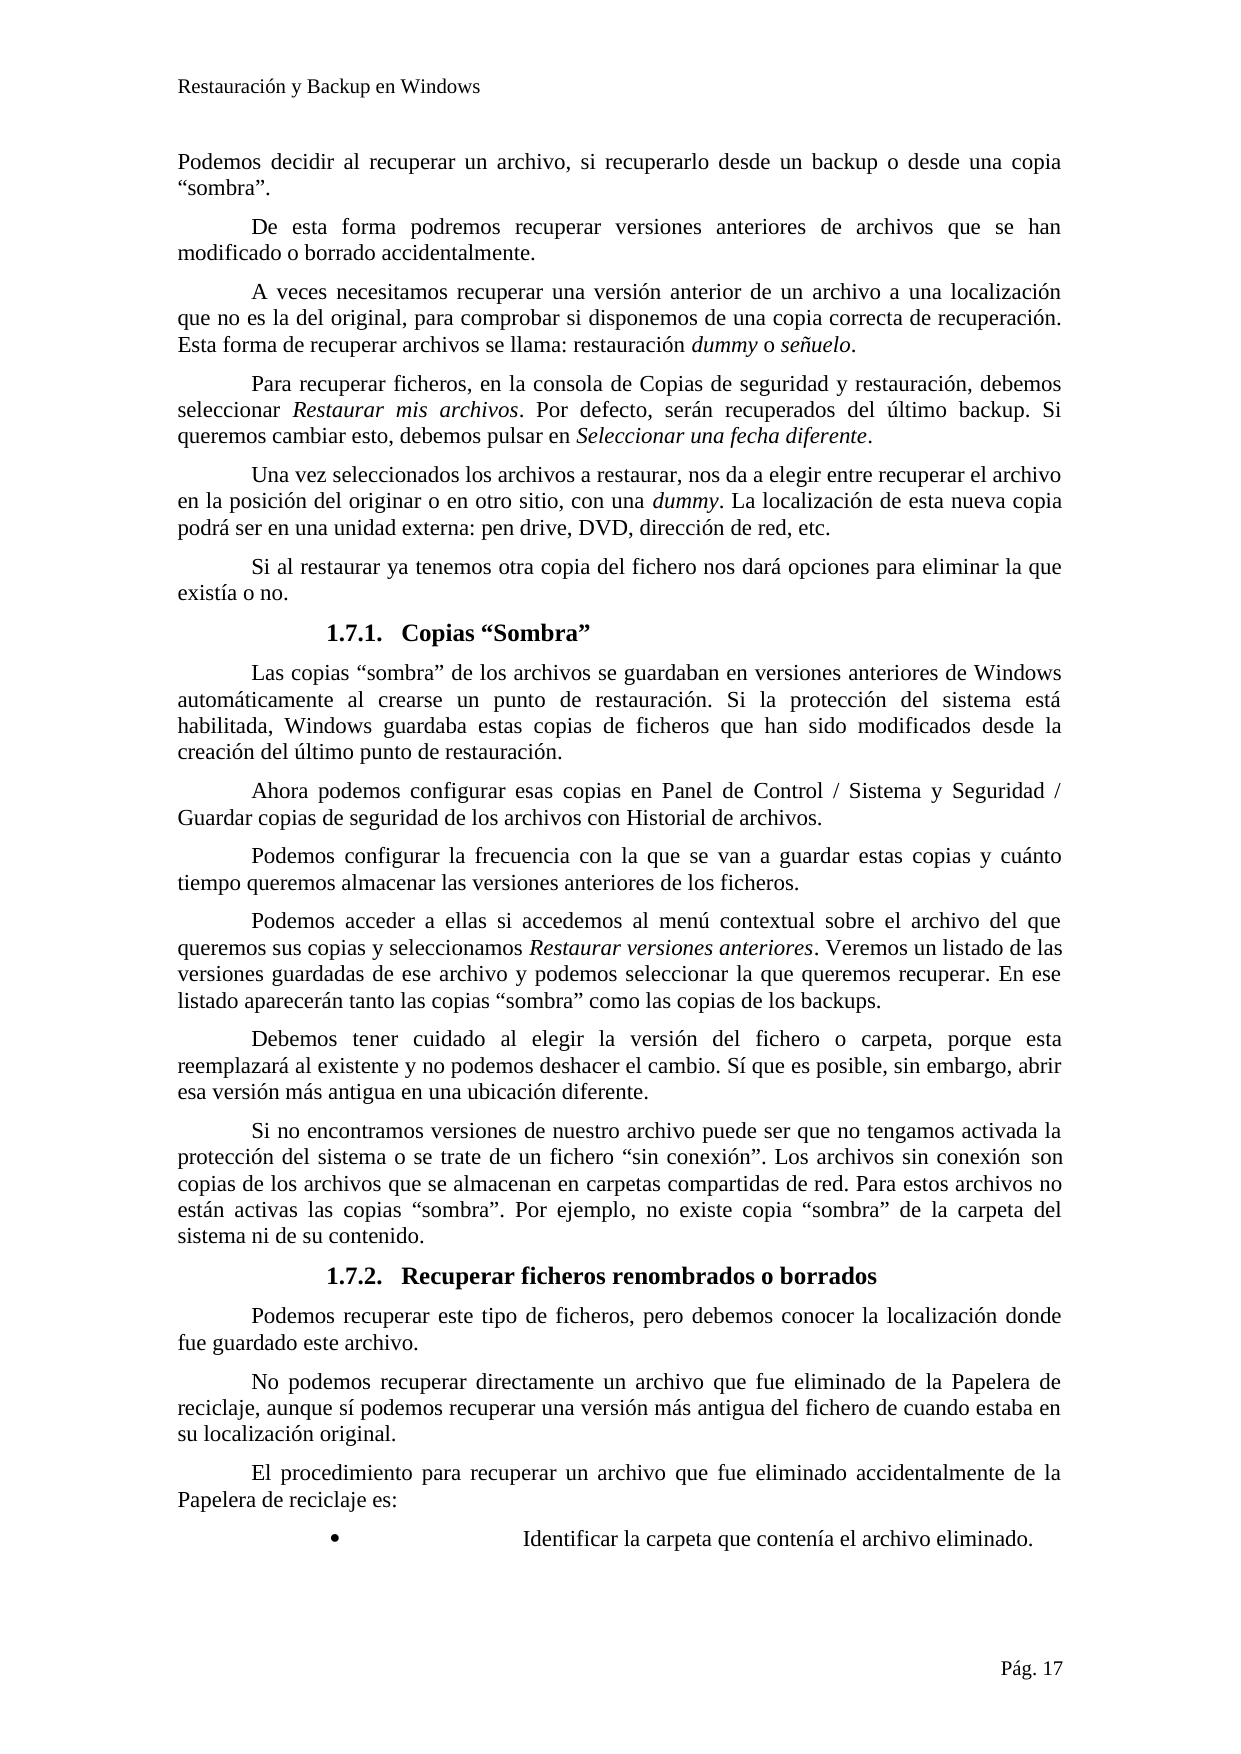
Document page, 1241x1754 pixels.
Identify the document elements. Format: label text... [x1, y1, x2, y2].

text De esta forma podremos recuperar versiones anteriores de archivos que se han modificado o borrado accidentalmente. [177, 213, 1063, 266]
text Si no encontramos versiones de nuestro archivo puede ser que no tengamos activada la protección del sistema o se trate de un fichero “sin conexión”. Los archivos sin conexión son copias de los archivos que se almacenan en carpetas compartidas de red. Para estos archivos no están activas las copias “sombra”. Por ejemplo, no existe copia “sombra” de la carpeta del sistema ni de su contenido. [177, 1117, 1063, 1249]
text Debemos tener cuidado al elegir la versión del fichero o carpeta, porque esta reemplazará al existente y no podemos deshacer el cambio. Sí que es posible, sin embargo, abrir esa versión más antigua en una ubicación diferente. [177, 1026, 1063, 1104]
text A veces necesitamos recuperar una versión anterior de un archivo a una localización que no es la del original, para comprobar si disponemos de una copia correcta de recuperación. Esta forma de recuperar archivos se llama: restauración dummy o señuelo. [177, 278, 1063, 357]
text Podemos recuperar este tipo de ficheros, pero debemos conocer la localización donde fue guardado este archivo. [177, 1303, 1063, 1355]
list Recuperar ficheros renombrados o borrados [326, 1261, 1063, 1290]
text No podemos recuperar directamente un archivo que fue eliminado de la Papelera de reciclaje, aunque sí podemos recuperar una versión más antigua del fichero de cuando estaba en su localización original. [177, 1368, 1063, 1447]
text Podemos configurar la frecuencia con la que se van a guardar estas copias y cuánto tiempo queremos almacenar las versiones anteriores de los ficheros. [177, 842, 1063, 895]
text Las copias “sombra” de los archivos se guardaban en versiones anteriores de Windows automáticamente al crearse un punto de restauración. Si la protección del sistema está habilitada, Windows guardaba estas copias de ficheros que han sido modificados desde la creación del último punto de restauración. [177, 659, 1063, 765]
text El procedimiento para recuperar un archivo que fue eliminado accidentalmente de la Papelera de reciclaje es: [177, 1459, 1063, 1512]
text Si al restaurar ya tenemos otra copia del fichero nos dará opciones para eliminar la que existía o no. [177, 553, 1063, 606]
text Podemos acceder a ellas si accedemos al menú contextual sobre el archivo del que queremos sus copias y seleccionamos Restaurar versiones anteriores. Veremos un listado de las versiones guardadas de ese archivo y podemos seleccionar la que queremos recuperar. En ese listado aparecerán tanto las copias “sombra” como las copias de los backups. [177, 908, 1063, 1013]
list Identificar la carpeta que contenía el archivo eliminado. [257, 1524, 1063, 1551]
text Ahora podemos configurar esas copias en Panel de Control / Sistema y Seguridad / Guardar copias de seguridad de los archivos con Historial de archivos. [177, 777, 1063, 830]
text Podemos decidir al recuperar un archivo, si recuperarlo desde un backup o desde una copia “sombra”. [177, 148, 1063, 200]
text Una vez seleccionados los archivos a restaurar, nos da a elegir entre recuperar el archivo en la posición del originar o en otro sitio, con una dummy. La localización de esta nueva copia podrá ser en una unidad externa: pen drive, DVD, dirección de red, etc. [177, 461, 1063, 540]
list Copias “Sombra” [326, 618, 1063, 647]
text Para recuperar ficheros, en la consola de Copias de seguridad y restauración, debemos seleccionar Restaurar mis archivos. Por defecto, serán recuperados del último backup. Si queremos cambiar esto, debemos pulsar en Seleccionar una fecha diferente. [177, 370, 1063, 449]
